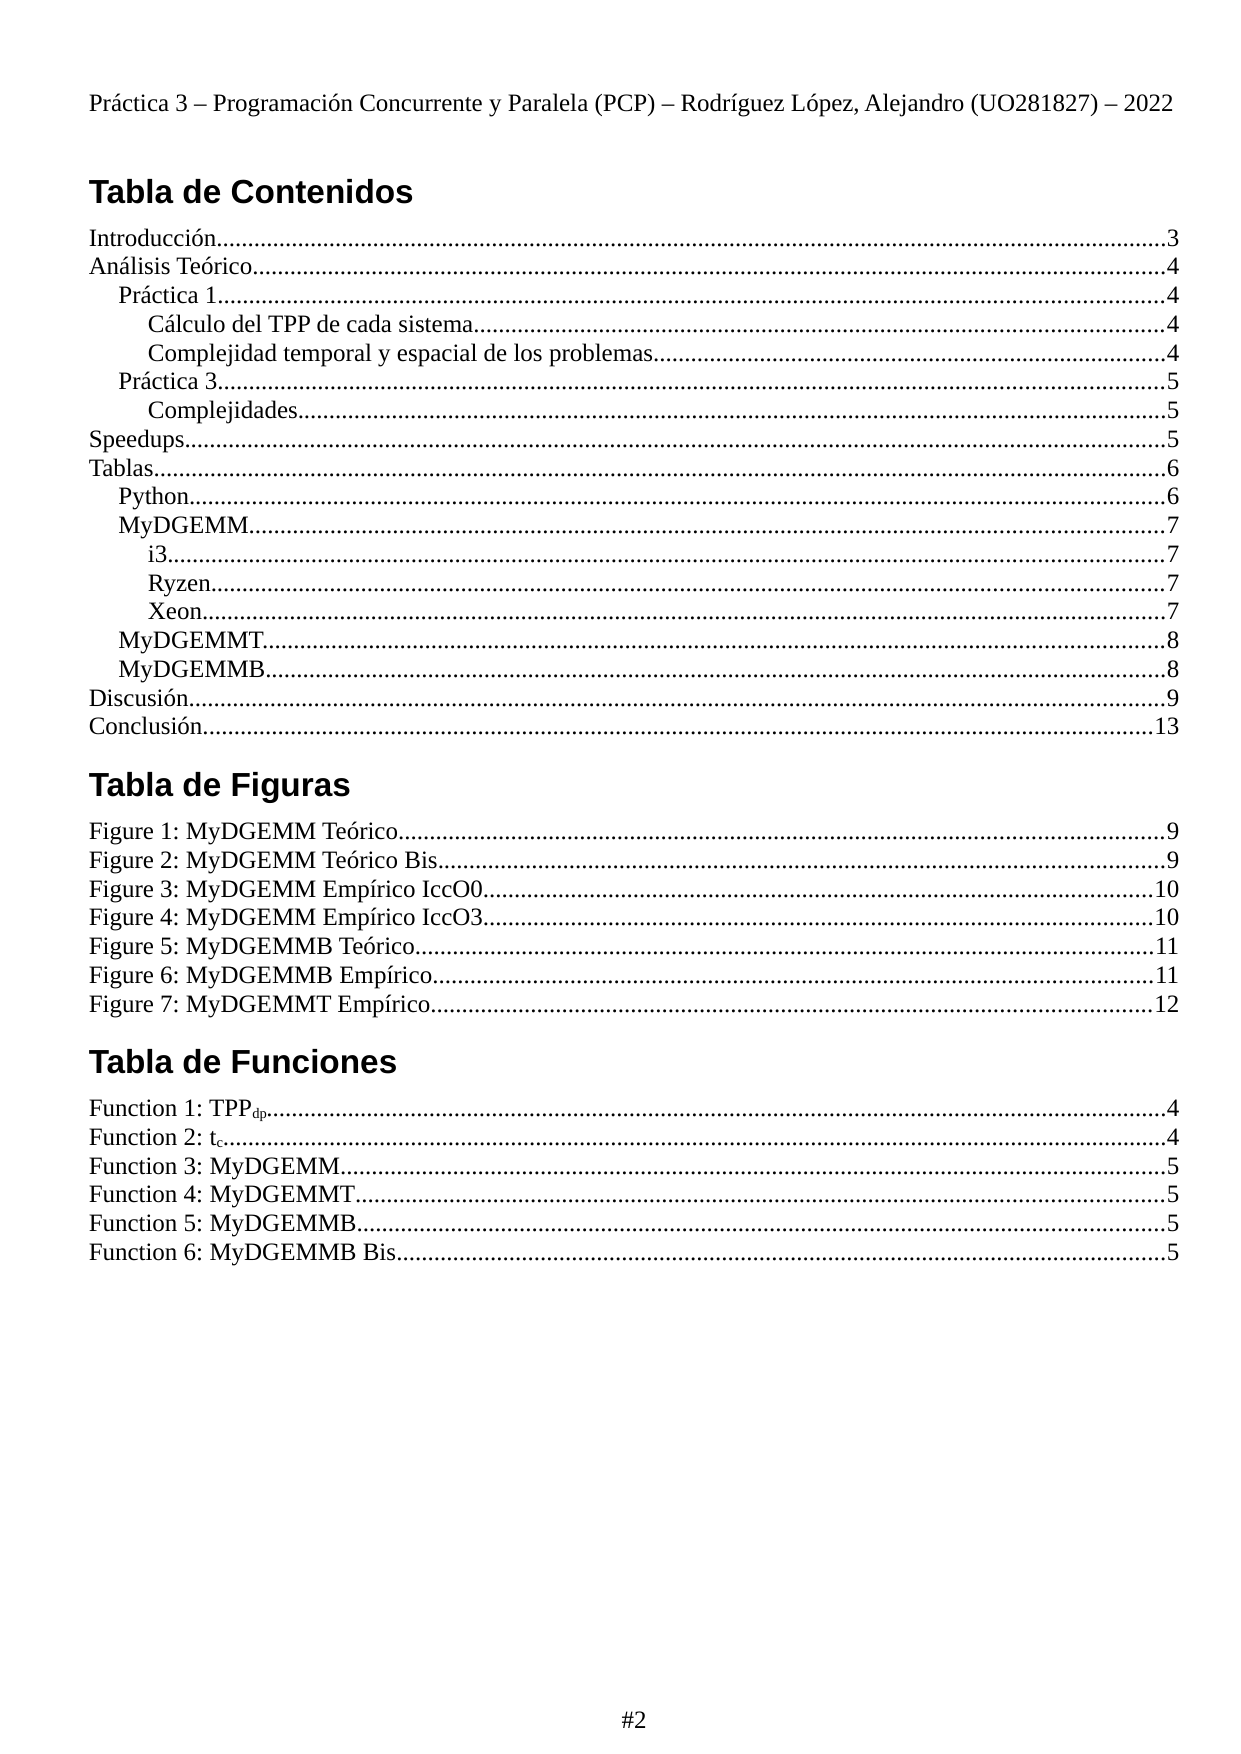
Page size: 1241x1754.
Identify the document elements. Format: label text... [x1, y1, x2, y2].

text Function 1: TPPdp 4 [88, 1093, 1179, 1122]
text Ryzen. 7 [148, 568, 1179, 596]
text MyDGEMMT. 8 [118, 625, 1179, 654]
text Function 5: MyDGEMMB 5 [88, 1208, 1179, 1237]
text Figure 4: MyDGEMM Empírico IccO3. 10 [88, 902, 1179, 931]
text Complejidades. 5 [148, 395, 1179, 424]
text Análisis Teórico. 4 [88, 251, 1179, 280]
text Figure 6: MyDGEMMB Empírico. 11 [88, 960, 1179, 989]
text Python. 6 [118, 481, 1179, 510]
text Conclusión. 13 [88, 711, 1179, 740]
text Práctica 3. 5 [118, 366, 1179, 395]
text Figure 1: MyDGEMM Teórico. 9 [88, 816, 1179, 845]
text Tablas. 6 [88, 453, 1179, 481]
text Function 4: MyDGEMMT 5 [88, 1179, 1179, 1208]
text Function 6: MyDGEMMB Bis 5 [88, 1237, 1179, 1266]
text MyDGEMMB. 8 [118, 654, 1179, 683]
text Complejidad temporal y espacial de los problemas. 4 [148, 338, 1179, 366]
subtitle Tabla de Figuras [88, 765, 1179, 804]
text MyDGEMM. 7 [118, 510, 1179, 539]
subtitle Tabla de Contenidos [88, 172, 1179, 210]
text Function 2: tc 4 [88, 1122, 1179, 1151]
text Discusión. 9 [88, 683, 1179, 711]
text Figure 7: MyDGEMMT Empírico. 12 [88, 989, 1179, 1017]
text Speedups. 5 [88, 424, 1179, 453]
text Xeon. 7 [148, 596, 1179, 625]
text Figure 3: MyDGEMM Empírico IccO0. 10 [88, 874, 1179, 902]
text Introducción 3 [88, 223, 1179, 251]
text Function 3: MyDGEMM 5 [88, 1151, 1179, 1179]
text Figure 5: MyDGEMMB Teórico. 11 [88, 931, 1179, 960]
text Práctica 1. 4 [118, 280, 1179, 309]
subtitle Tabla de Funciones [88, 1042, 1179, 1081]
text i3. 7 [148, 539, 1179, 568]
text Figure 2: MyDGEMM Teórico Bis. 9 [88, 845, 1179, 874]
text Cálculo del TPP de cada sistema. 4 [148, 309, 1179, 338]
